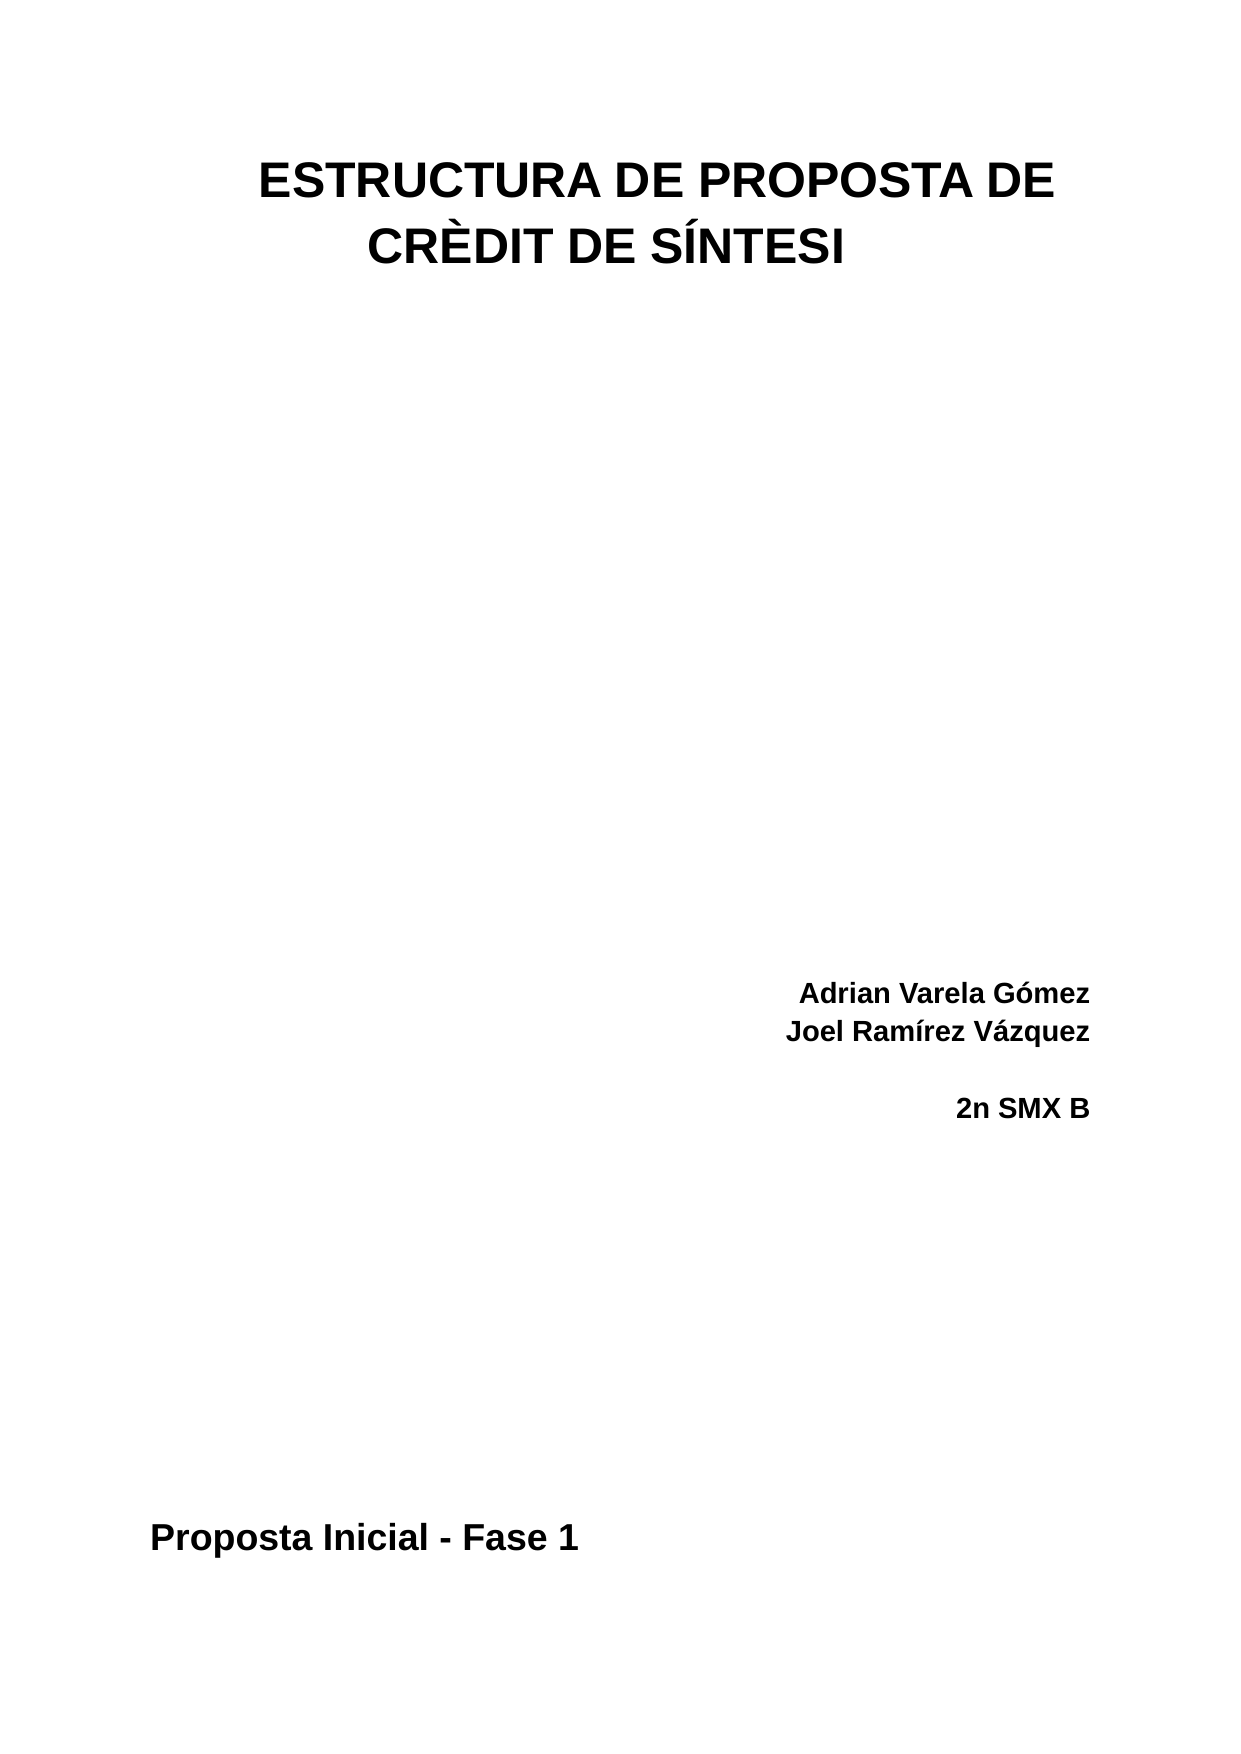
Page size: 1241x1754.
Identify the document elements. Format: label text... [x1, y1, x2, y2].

text Adrian Varela Gómez [150, 976, 1090, 1009]
text ESTRUCTURA DE PROPOSTA DE CRÈDIT DE SÍNTESI [150, 150, 1090, 273]
text Joel Ramírez Vázquez [150, 1014, 1090, 1048]
text Proposta Inicial - Fase 1 [150, 1515, 1090, 1558]
text 2n SMX B [150, 1091, 1090, 1125]
